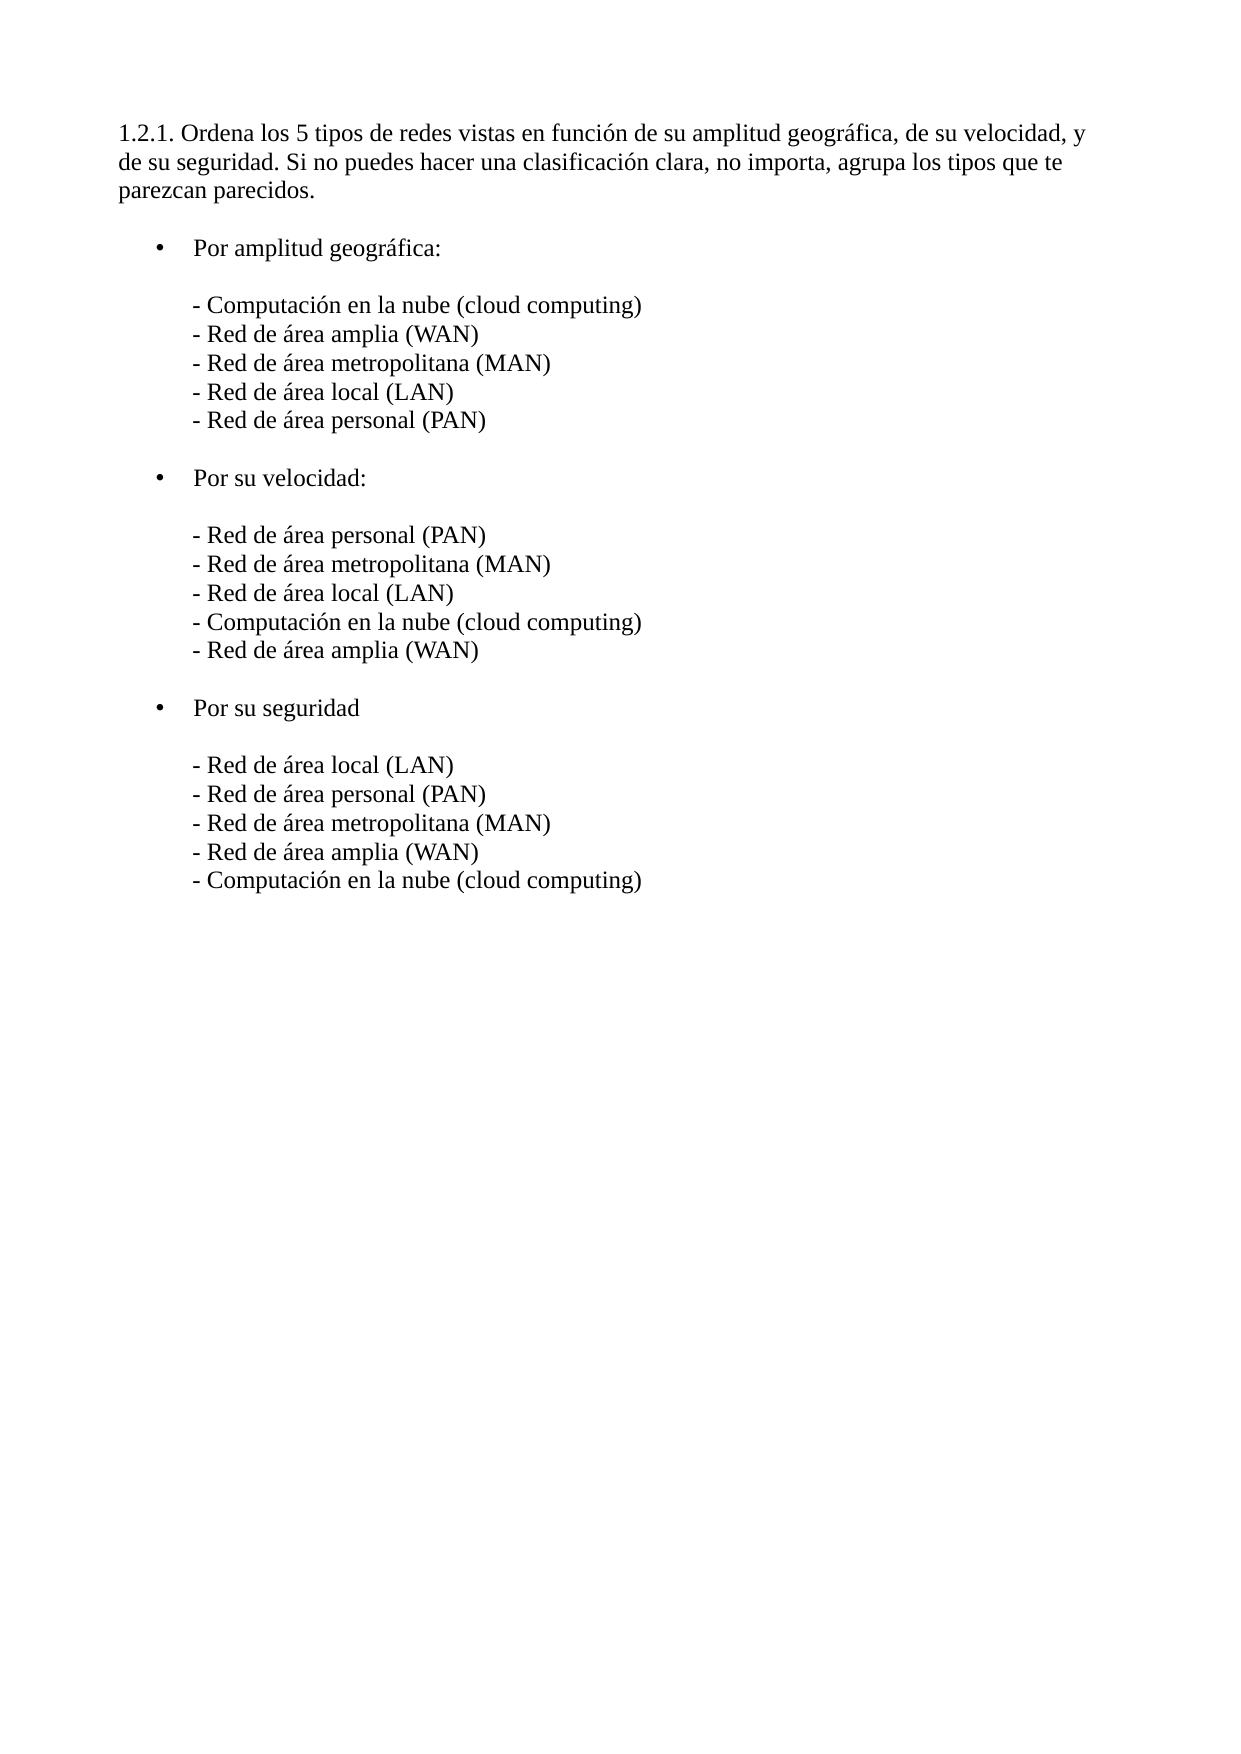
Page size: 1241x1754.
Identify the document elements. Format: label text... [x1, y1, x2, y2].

text - Computación en la nube (cloud computing) [118, 866, 1122, 894]
text - Red de área amplia (WAN) [118, 837, 1122, 866]
text parezcan parecidos. [118, 176, 1122, 204]
text de su seguridad. Si no puedes hacer una clasificación clara, no importa, agrupa los tipos que te [118, 147, 1122, 176]
text - Red de área metropolitana (MAN) [118, 549, 1122, 578]
text - Red de área local (LAN) [118, 578, 1122, 607]
text - Computación en la nube (cloud computing) [118, 291, 1122, 319]
list Por su seguridad [156, 693, 1122, 722]
text - Red de área personal (PAN) [118, 521, 1122, 549]
list Por amplitud geográfica: [156, 233, 1122, 262]
text - Red de área metropolitana (MAN) [118, 808, 1122, 837]
text - Computación en la nube (cloud computing) [118, 607, 1122, 636]
text - Red de área metropolitana (MAN) [118, 348, 1122, 377]
list Por su velocidad: [156, 463, 1122, 492]
text - Red de área local (LAN) [118, 751, 1122, 779]
text - Red de área personal (PAN) [118, 779, 1122, 808]
text - Red de área local (LAN) [118, 377, 1122, 406]
text - Red de área personal (PAN) [118, 406, 1122, 434]
text - Red de área amplia (WAN) [118, 636, 1122, 664]
text 1.2.1. Ordena los 5 tipos de redes vistas en función de su amplitud geográfica, de su velocidad, y [118, 118, 1122, 147]
text - Red de área amplia (WAN) [118, 319, 1122, 348]
